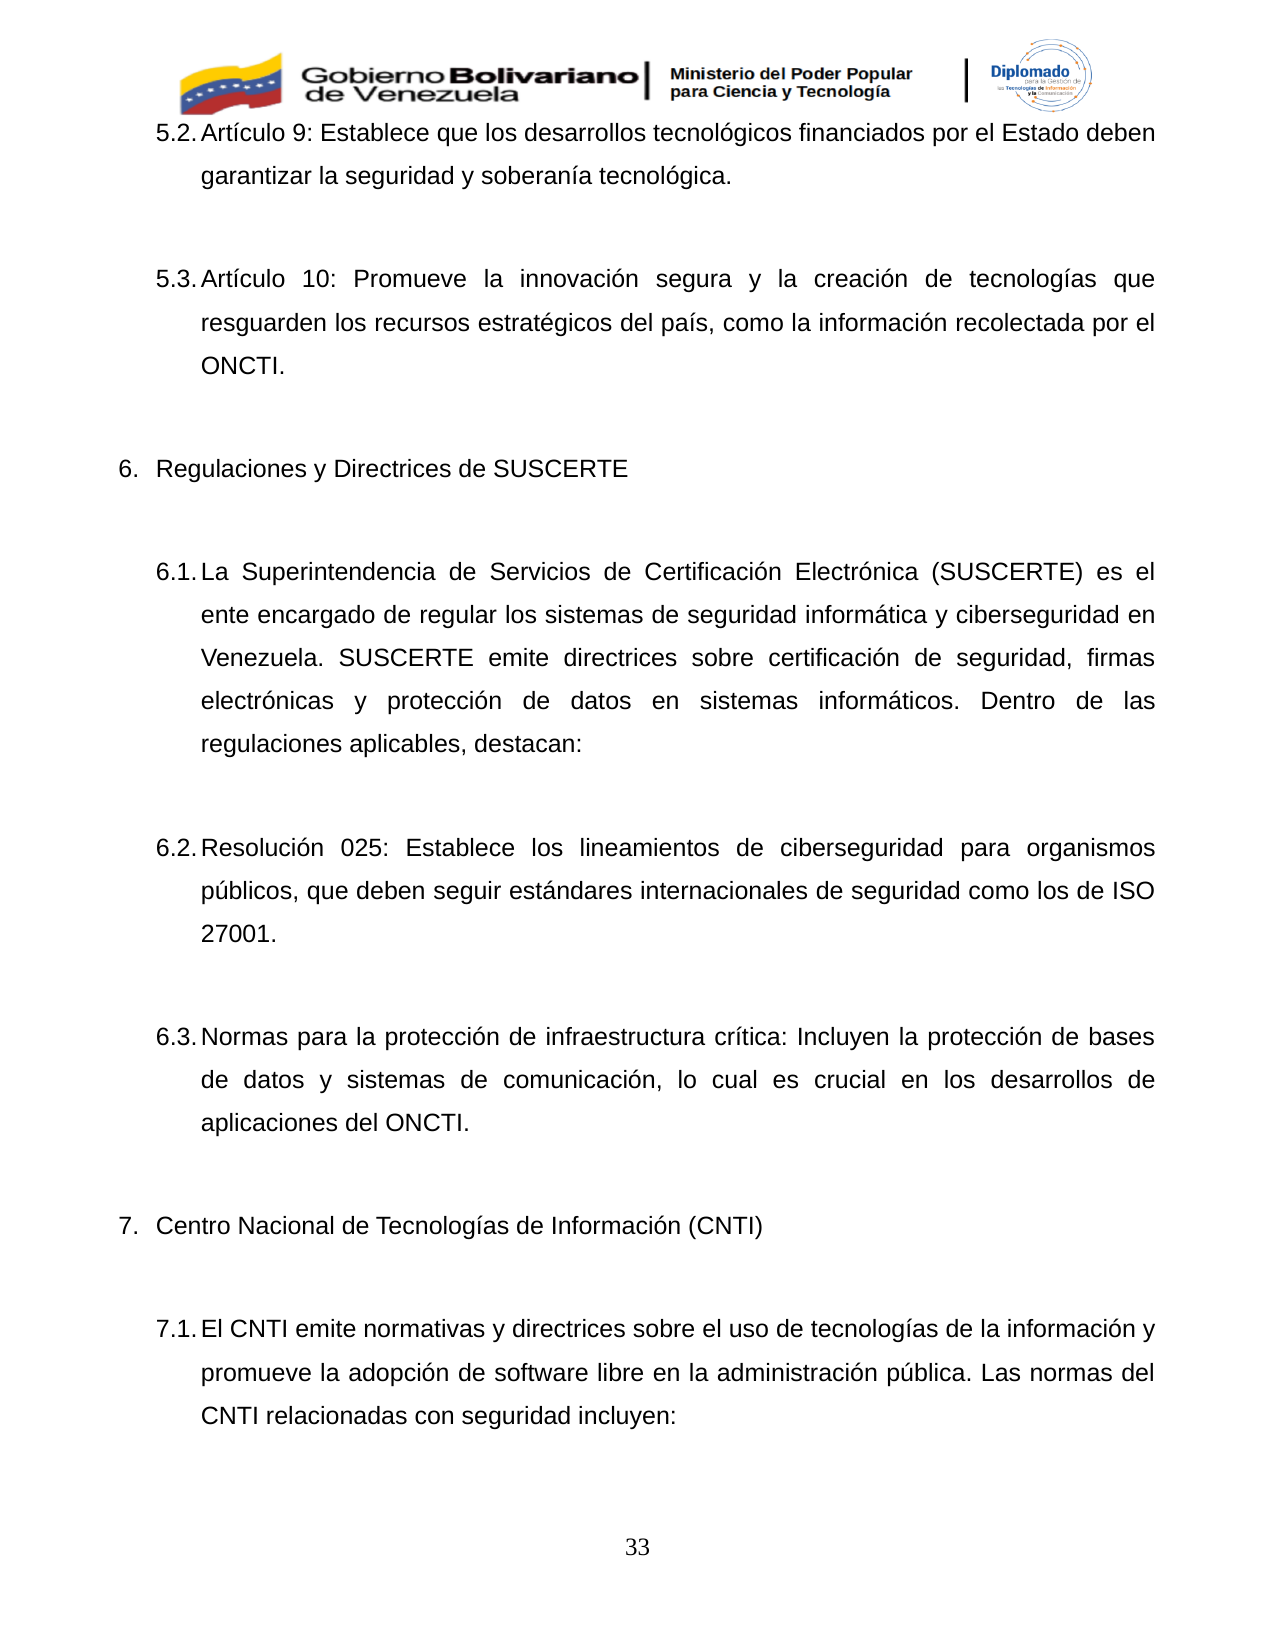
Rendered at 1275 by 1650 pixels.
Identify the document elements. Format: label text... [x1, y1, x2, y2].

list El CNTI emite normativas y directrices sobre el uso de tecnologías de la información y promueve la adopción de software libre en la administración pública. Las normas del CNTI relacionadas con seguridad incluyen: [156, 1314, 1157, 1429]
list Centro Nacional de Tecnologías de Información (CNTI) [118, 1211, 1157, 1240]
list Artículo 10: Promueve la innovación segura y la creación de tecnologías que resguarden los recursos estratégicos del país, como la información recolectada por el ONCTI. [156, 264, 1157, 379]
list Normas para la protección de infraestructura crítica: Incluyen la protección de bases de datos y sistemas de comunicación, lo cual es crucial en los desarrollos de aplicaciones del ONCTI. [156, 1022, 1157, 1137]
list Artículo 9: Establece que los desarrollos tecnológicos financiados por el Estado deben garantizar la seguridad y soberanía tecnológica. [156, 118, 1157, 190]
list Resolución 025: Establece los lineamientos de ciberseguridad para organismos públicos, que deben seguir estándares internacionales de seguridad como los de ISO 27001. [156, 832, 1157, 947]
list La Superintendencia de Servicios de Certificación Electrónica (SUSCERTE) es el ente encargado de regular los sistemas de seguridad informática y ciberseguridad en Venezuela. SUSCERTE emite directrices sobre certificación de seguridad, firmas electrónicas y protección de datos en sistemas informáticos. Dentro de las regulaciones aplicables, destacan: [156, 557, 1157, 758]
list Regulaciones y Directrices de SUSCERTE [118, 454, 1157, 482]
